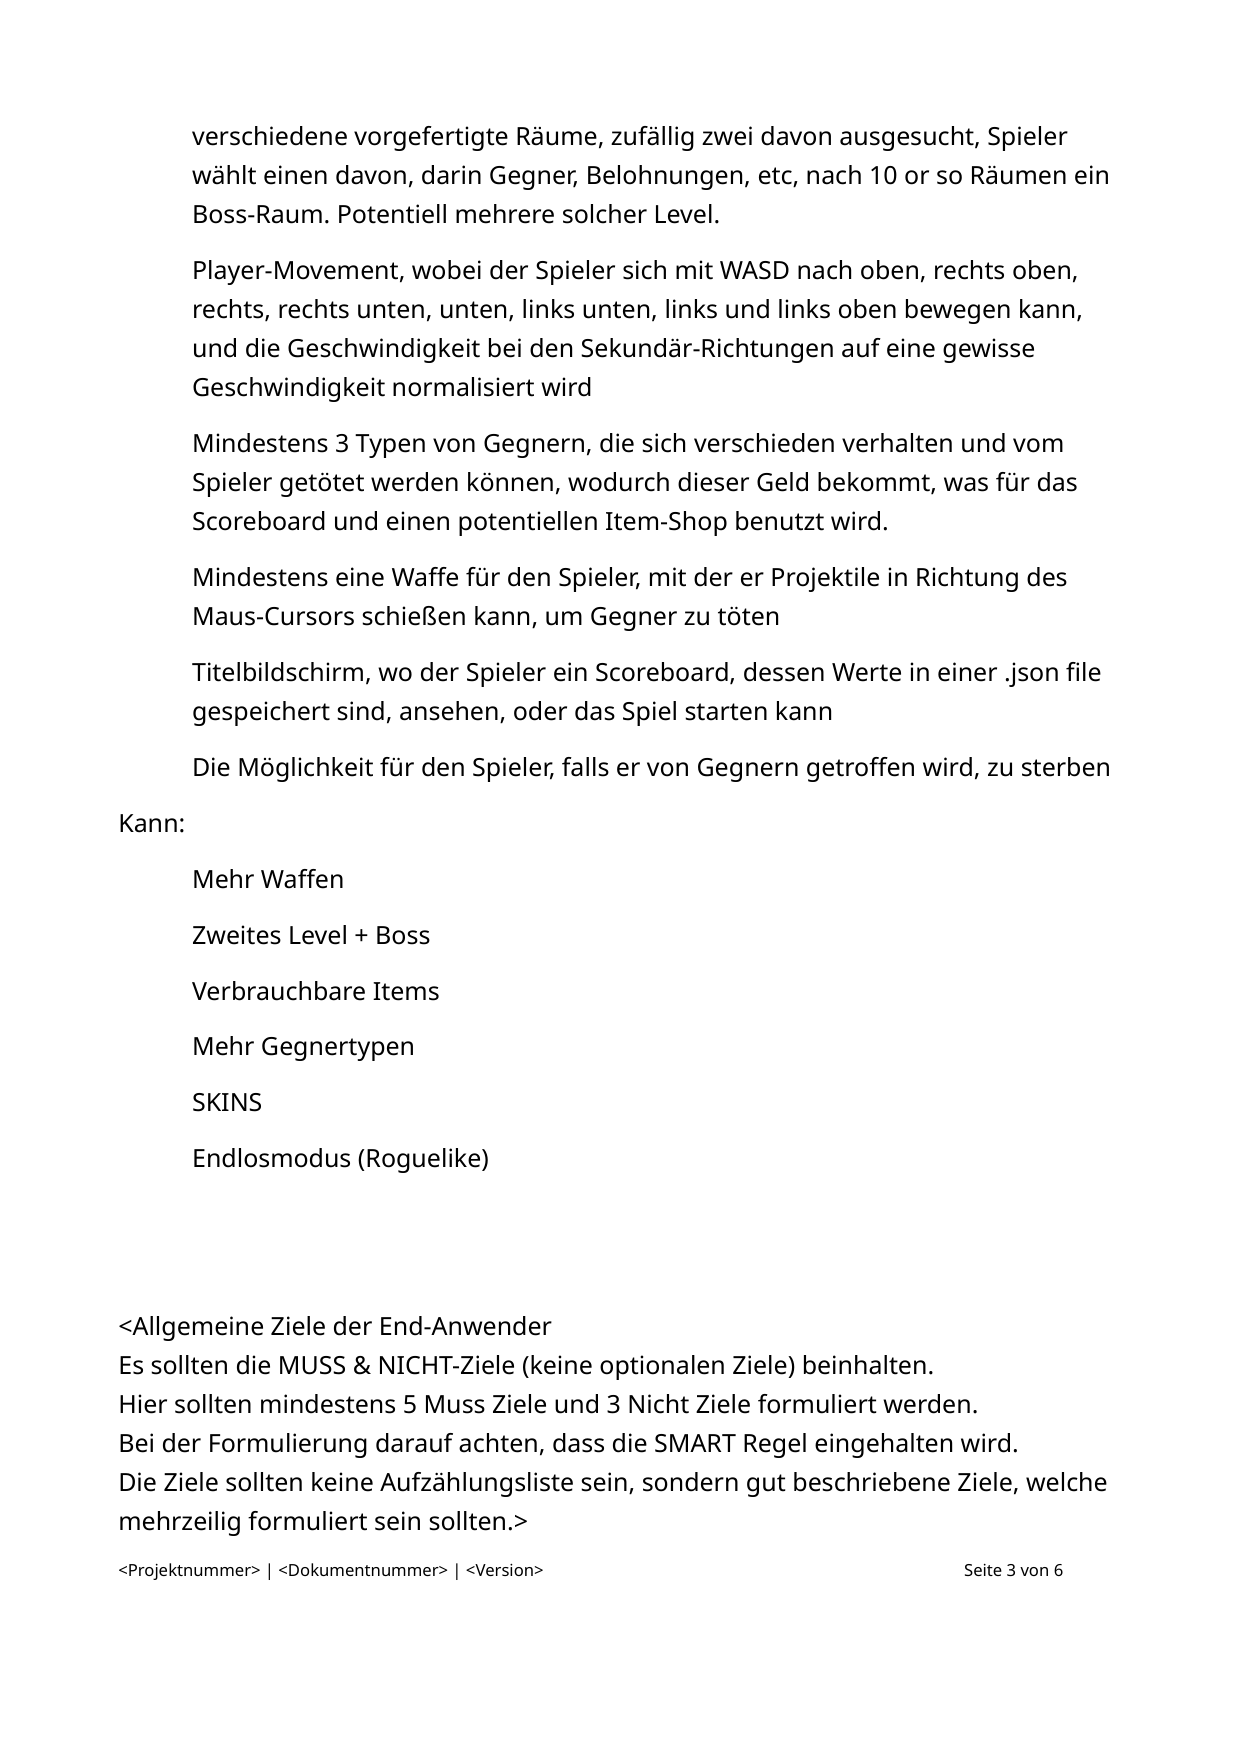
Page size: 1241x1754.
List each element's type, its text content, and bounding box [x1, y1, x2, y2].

text Titelbildschirm, wo der Spieler ein Scoreboard, dessen Werte in einer .json file gespeichert sind, ansehen, oder das Spiel starten kann [192, 655, 1122, 728]
text Mehr Gegnertypen [118, 1029, 1122, 1063]
text Verbrauchbare Items [118, 973, 1122, 1007]
text Zweites Level + Boss [118, 917, 1122, 951]
text Mindestens 3 Typen von Gegnern, die sich verschieden verhalten und vom Spieler getötet werden können, wodurch dieser Geld bekommt, was für das Scoreboard und einen potentiellen Item-Shop benutzt wird. [192, 426, 1122, 538]
text Mindestens eine Waffe für den Spieler, mit der er Projektile in Richtung des Maus-Cursors schießen kann, um Gegner zu töten [192, 560, 1122, 633]
text verschiedene vorgefertigte Räume, zufällig zwei davon ausgesucht, Spieler wählt einen davon, darin Gegner, Belohnungen, etc, nach 10 or so Räumen ein Boss-Raum. Potentiell mehrere solcher Level. [192, 118, 1122, 231]
text Mehr Waffen [118, 861, 1122, 896]
text <Allgemeine Ziele der End-Anwender Es sollten die MUSS & NICHT-Ziele (keine optionalen Ziele) beinhalten. Hier sollten mindestens 5 Muss Ziele und 3 Nicht Ziele formuliert werden. Bei der Formulierung darauf achten, dass die SMART Regel eingehalten wird. Die Ziele sollten keine Aufzählungsliste sein, sondern gut beschriebene Ziele, welche mehrzeilig formuliert sein sollten.> [118, 1308, 1122, 1538]
text Kann: [118, 806, 1122, 840]
text Player-Movement, wobei der Spieler sich mit WASD nach oben, rechts oben, rechts, rechts unten, unten, links unten, links und links oben bewegen kann, und die Geschwindigkeit bei den Sekundär-Richtungen auf eine gewisse Geschwindigkeit normalisiert wird [192, 252, 1122, 404]
text Endlosmodus (Roguelike) [118, 1141, 1122, 1175]
text Die Möglichkeit für den Spieler, falls er von Gegnern getroffen wird, zu sterben [192, 750, 1122, 784]
text SKINS [118, 1085, 1122, 1119]
